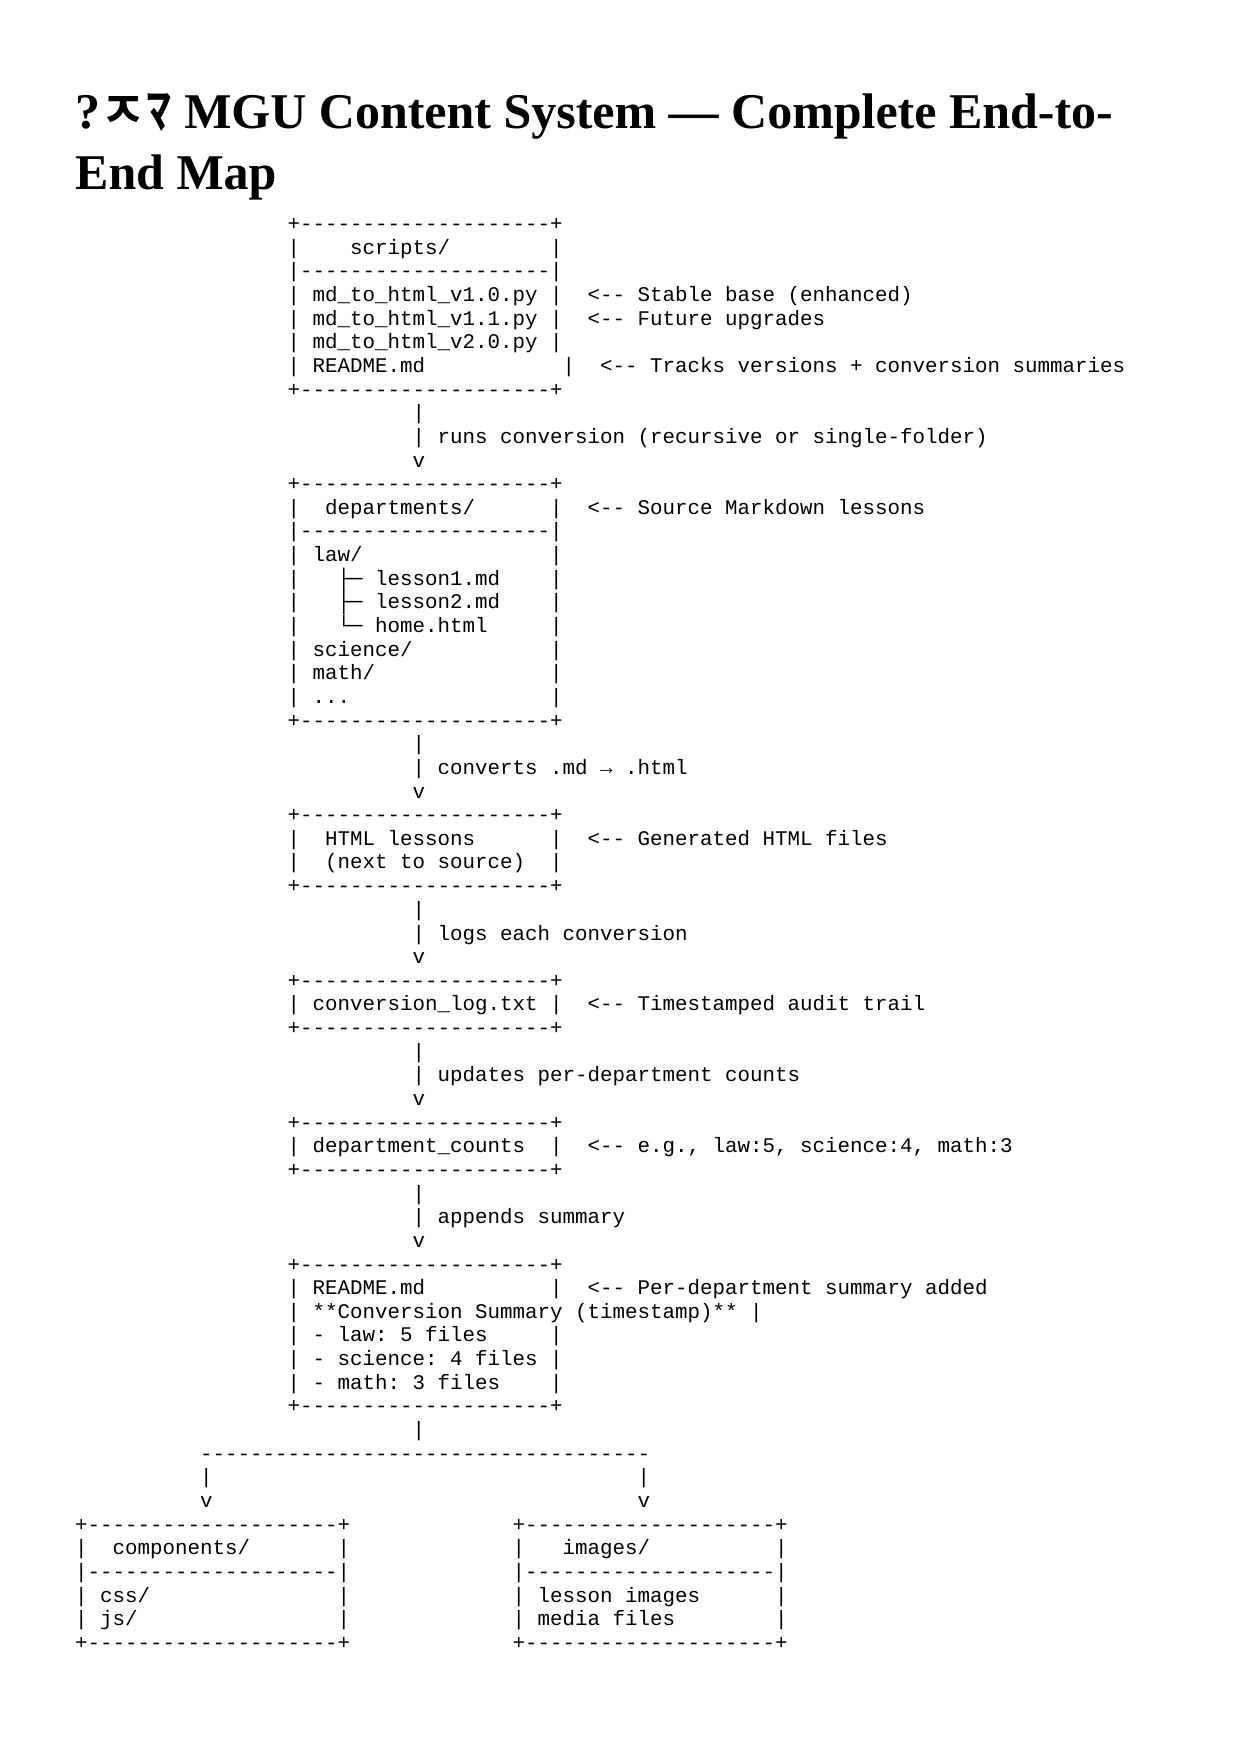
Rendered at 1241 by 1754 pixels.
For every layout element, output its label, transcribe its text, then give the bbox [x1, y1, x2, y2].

text +--------------------+ [75, 473, 1165, 497]
text | | [75, 1466, 1165, 1490]
text | science/ | [75, 639, 1165, 662]
text +--------------------+ +--------------------+ [75, 1514, 1165, 1537]
text | [75, 733, 1165, 757]
text | law/ | [75, 544, 1165, 568]
text | [75, 402, 1165, 426]
text | README.md | <-- Per-department summary added [75, 1277, 1165, 1301]
text ------------------------------------ [75, 1443, 1165, 1466]
text v [75, 449, 1165, 473]
text | logs each conversion [75, 922, 1165, 946]
text | scripts/ | [75, 237, 1165, 260]
text | math/ | [75, 662, 1165, 686]
text | md_to_html_v2.0.py | [75, 331, 1165, 355]
text +--------------------+ [75, 804, 1165, 828]
text | - science: 4 files | [75, 1348, 1165, 1372]
text | md_to_html_v1.0.py | <-- Stable base (enhanced) [75, 284, 1165, 308]
text | conversion_log.txt | <-- Timestamped audit trail [75, 993, 1165, 1017]
text | [75, 1183, 1165, 1206]
text |--------------------| |--------------------| [75, 1561, 1165, 1584]
text | converts .md → .html [75, 757, 1165, 781]
text +--------------------+ [75, 1112, 1165, 1135]
text | HTML lessons | <-- Generated HTML files [75, 828, 1165, 852]
text v [75, 946, 1165, 970]
text | (next to source) | [75, 852, 1165, 875]
text +--------------------+ +--------------------+ [75, 1632, 1165, 1656]
text | js/ | | media files | [75, 1608, 1165, 1632]
text | css/ | | lesson images | [75, 1584, 1165, 1608]
text | README.md | <-- Tracks versions + conversion summaries [75, 355, 1165, 379]
text +--------------------+ [75, 710, 1165, 733]
text | [75, 1041, 1165, 1064]
text | ├─ lesson2.md | [75, 591, 1165, 615]
text | department_counts | <-- e.g., law:5, science:4, math:3 [75, 1135, 1165, 1159]
text | [75, 899, 1165, 922]
text | components/ | | images/ | [75, 1537, 1165, 1561]
text | - law: 5 files | [75, 1324, 1165, 1348]
text | **Conversion Summary (timestamp)** | [75, 1301, 1165, 1324]
text v [75, 1088, 1165, 1112]
text | departments/ | <-- Source Markdown lessons [75, 497, 1165, 521]
text +--------------------+ [75, 970, 1165, 993]
text +--------------------+ [75, 1395, 1165, 1419]
text | updates per-department counts [75, 1064, 1165, 1088]
text | runs conversion (recursive or single-folder) [75, 426, 1165, 449]
text | ├─ lesson1.md | [75, 568, 343, 591]
text | ... | [75, 686, 1165, 710]
text v [75, 781, 1165, 804]
text | md_to_html_v1.1.py | <-- Future upgrades [75, 308, 1165, 331]
text +--------------------+ [75, 1017, 1165, 1041]
text +--------------------+ [75, 875, 1165, 899]
text +--------------------+ [75, 213, 1165, 237]
text | - math: 3 files | [75, 1372, 1165, 1395]
text | ├─ lesson1.md | [344, 568, 1165, 591]
text | [75, 1419, 1165, 1443]
subtitle ?￯ﾸﾏ MGU Content System — Complete End-to-End Map [75, 75, 1165, 201]
text | └─ home.html | [75, 615, 1165, 639]
text +--------------------+ [75, 1253, 1165, 1277]
text |--------------------| [75, 521, 1165, 544]
text | appends summary [75, 1206, 1165, 1230]
text v [75, 1230, 1165, 1253]
text +--------------------+ [75, 379, 1165, 402]
text v v [75, 1490, 1165, 1514]
text +--------------------+ [75, 1159, 1165, 1183]
text |--------------------| [75, 260, 1165, 284]
